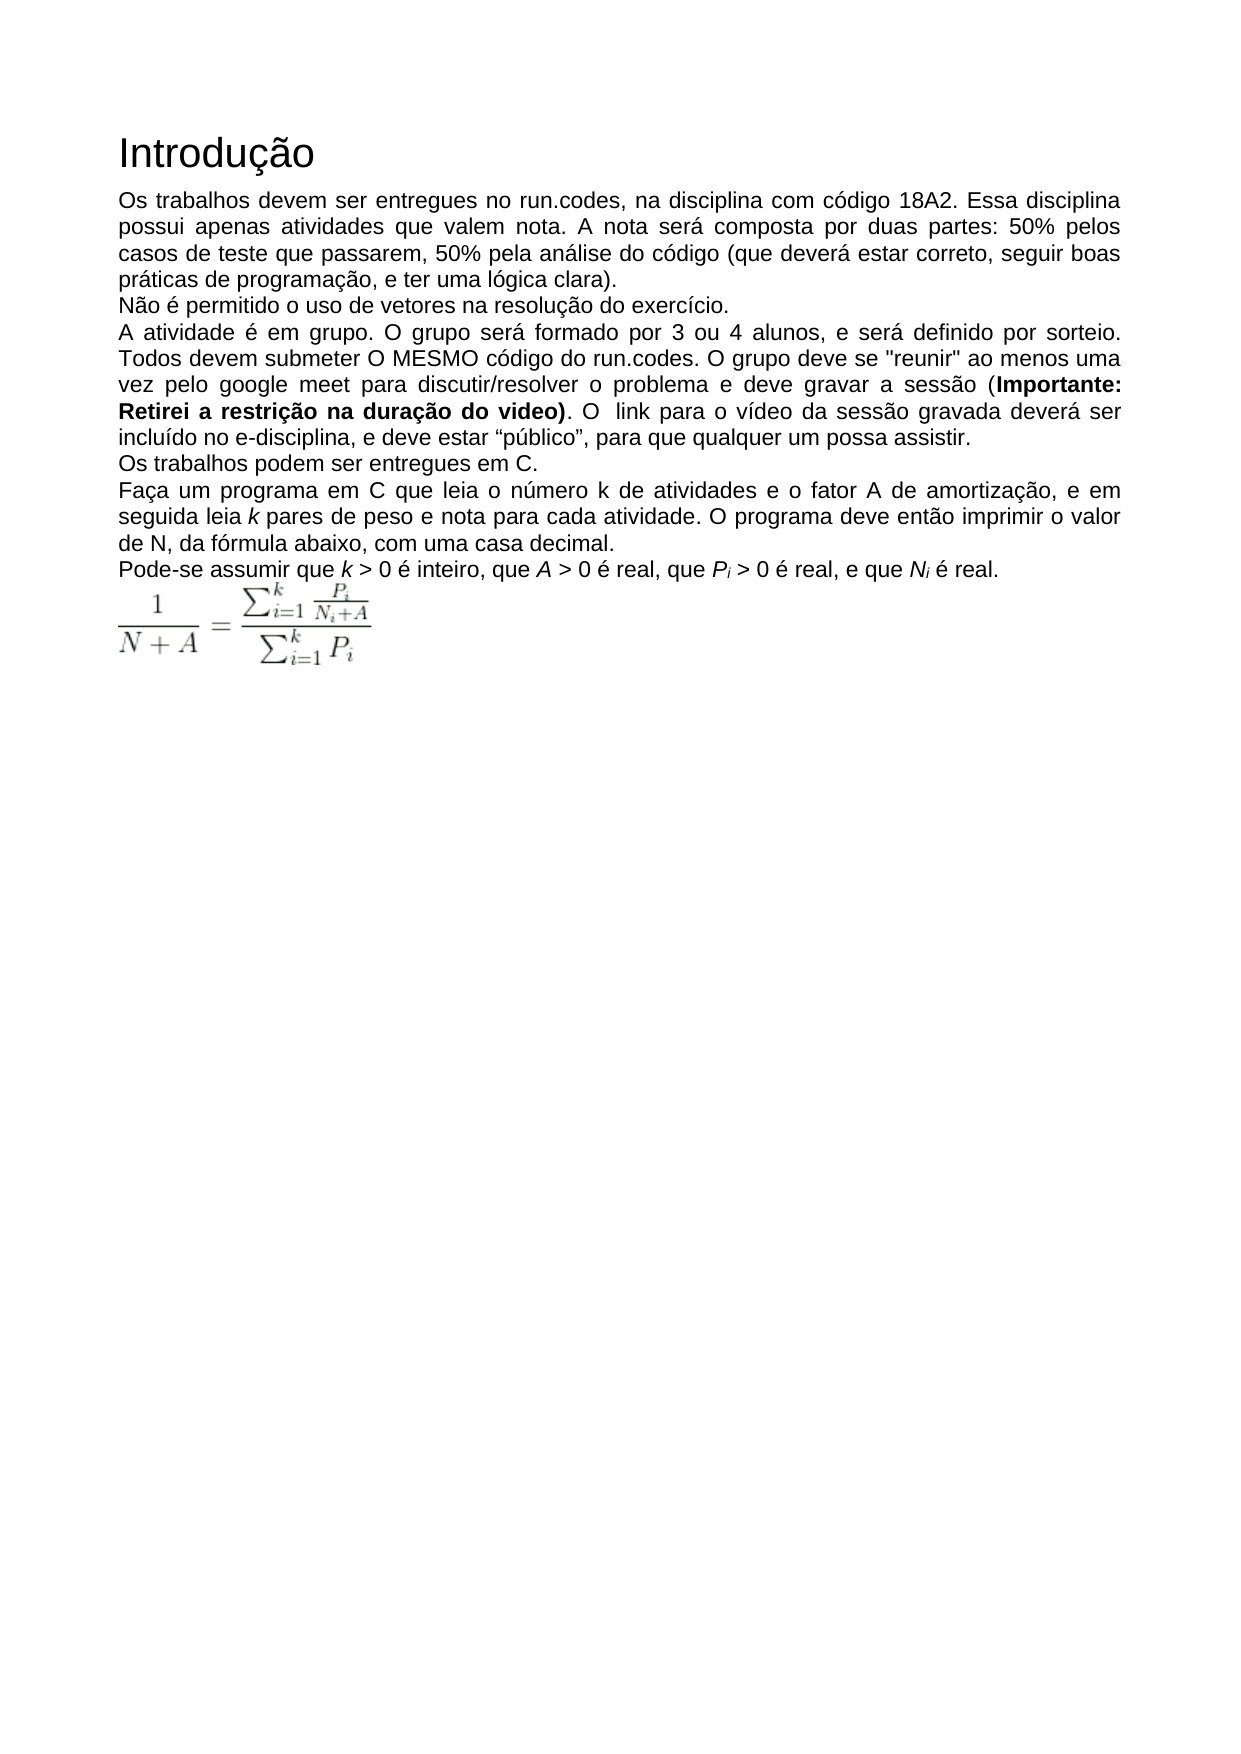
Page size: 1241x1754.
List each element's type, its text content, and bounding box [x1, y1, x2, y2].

text Não é permitido o uso de vetores na resolução do exercício. [118, 292, 1122, 319]
text Os trabalhos podem ser entregues em C. [118, 450, 1122, 477]
text Os trabalhos devem ser entregues no run.codes, na disciplina com código 18A2. Essa disciplina possui apenas atividades que valem nota. A nota será composta por duas partes: 50% pelos casos de teste que passarem, 50% pela análise do código (que deverá estar correto, seguir boas práticas de programação, e ter uma lógica clara). [118, 187, 1122, 292]
text Faça um programa em C que leia o número k de atividades e o fator A de amortização, e em seguida leia k pares de peso e nota para cada atividade. O programa deve então imprimir o valor de N, da fórmula abaixo, com uma casa decimal. [118, 477, 1122, 556]
text Pode-se assumir que k > 0 é inteiro, que A > 0 é real, que Pi > 0 é real, e que Ni é real. [118, 556, 1122, 582]
text A atividade é em grupo. O grupo será formado por 3 ou 4 alunos, e será definido por sorteio. Todos devem submeter O MESMO código do run.codes. O grupo deve se "reunir" ao menos uma vez pelo google meet para discutir/resolver o problema e deve gravar a sessão (Importante: Retirei a restrição na duração do video). O link para o vídeo da sessão gravada deverá ser incluído no e-disciplina, e deve estar “público”, para que qualquer um possa assistir. [118, 319, 1122, 450]
text Introdução [118, 128, 1122, 176]
